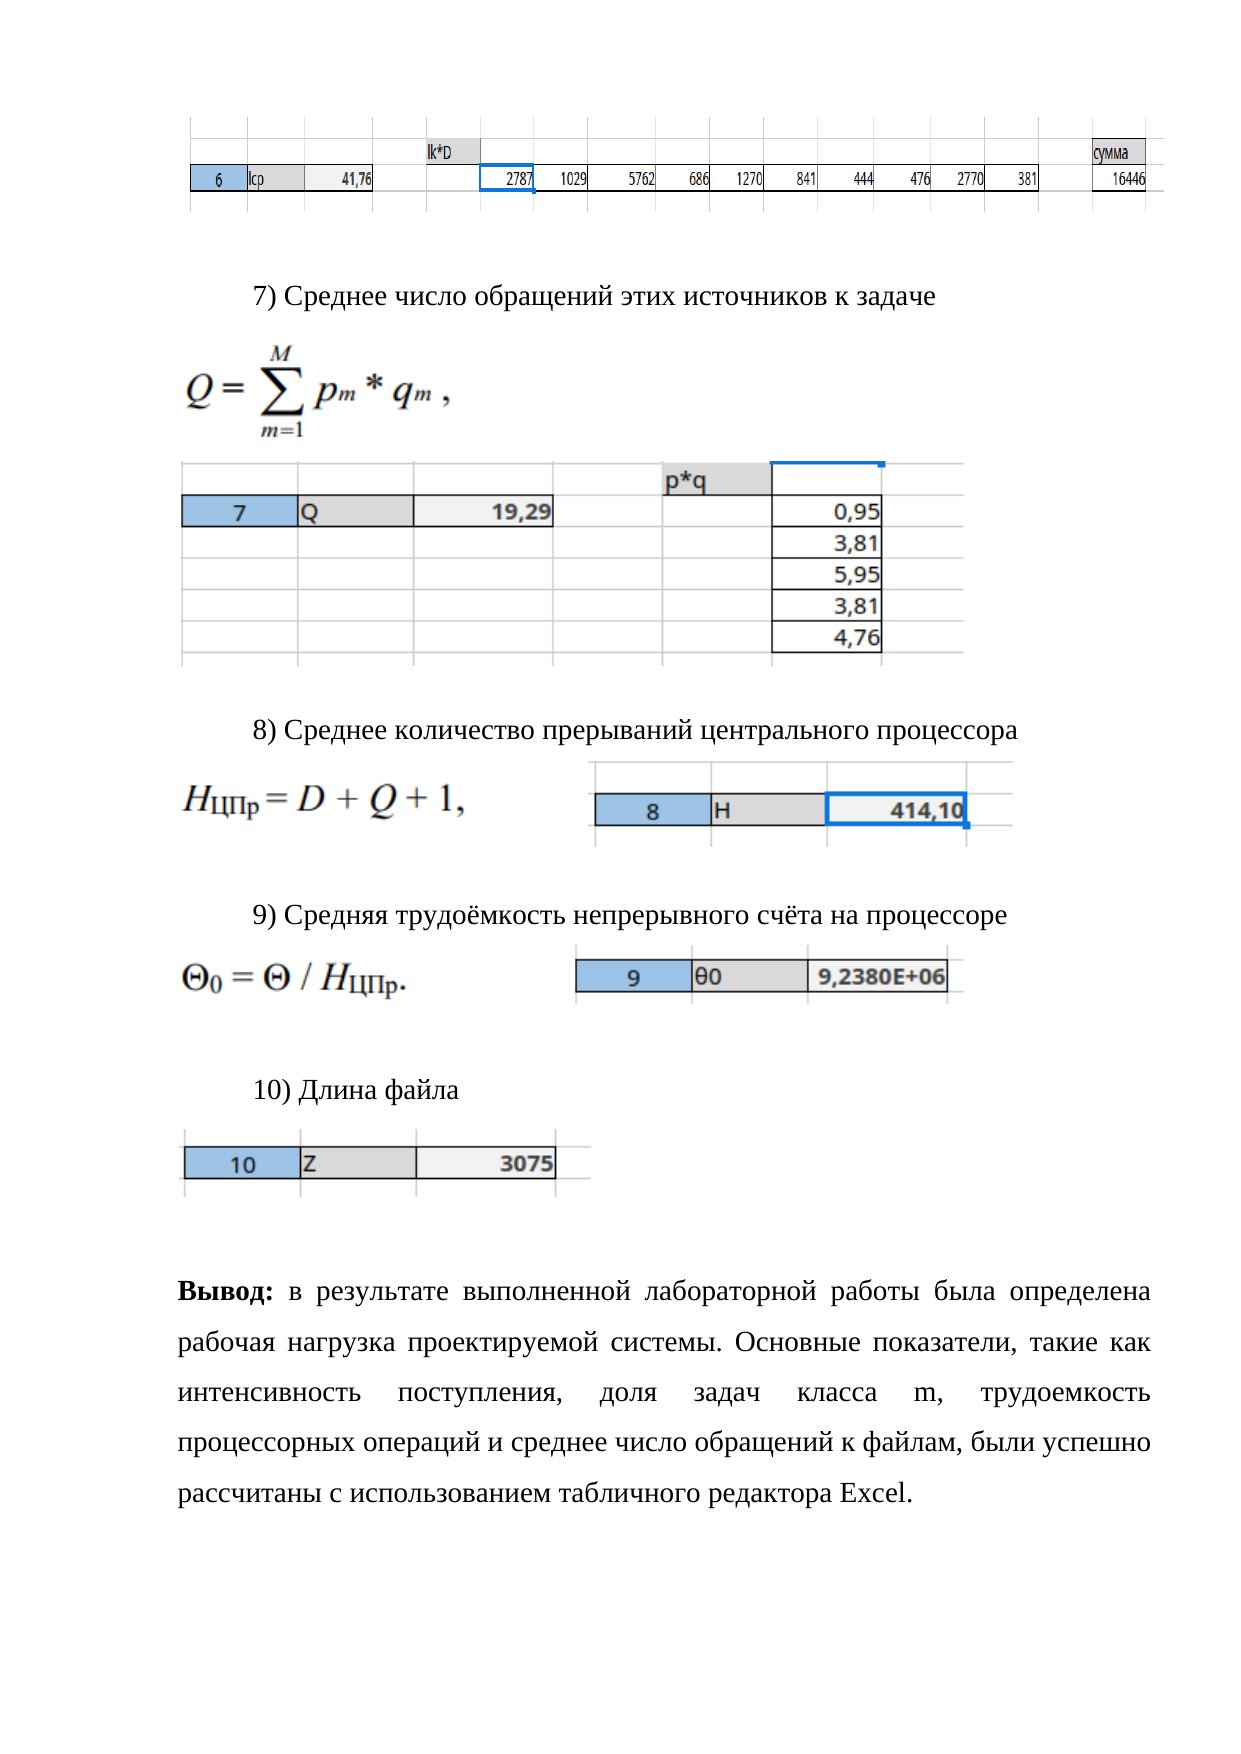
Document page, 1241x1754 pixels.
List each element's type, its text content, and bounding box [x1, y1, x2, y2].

list 8) Среднее количество прерываний центрального процессора [215, 712, 1152, 746]
picture [177, 328, 453, 445]
picture [177, 947, 415, 1006]
picture [177, 762, 473, 830]
text Вывод: в результате выполненной лабораторной работы была определена рабочая нагрузка проектируемой системы. Основные показатели, такие как интенсивность поступления, доля задач класса m, трудоемкость процессорных операций и среднее число обращений к файлам, были успешно рассчитаны с использованием табличного редактора Excel. [177, 1273, 1152, 1508]
list 9) Средняя трудоёмкость непрерывного счёта на процессоре [215, 897, 1152, 931]
picture [189, 117, 1165, 212]
picture [178, 1129, 591, 1197]
picture [180, 461, 964, 666]
list 7) Среднее число обращений этих источников к задаче [215, 278, 1152, 312]
picture [574, 945, 964, 1004]
list 10) Длина файла [215, 1072, 1152, 1106]
picture [587, 761, 1013, 847]
